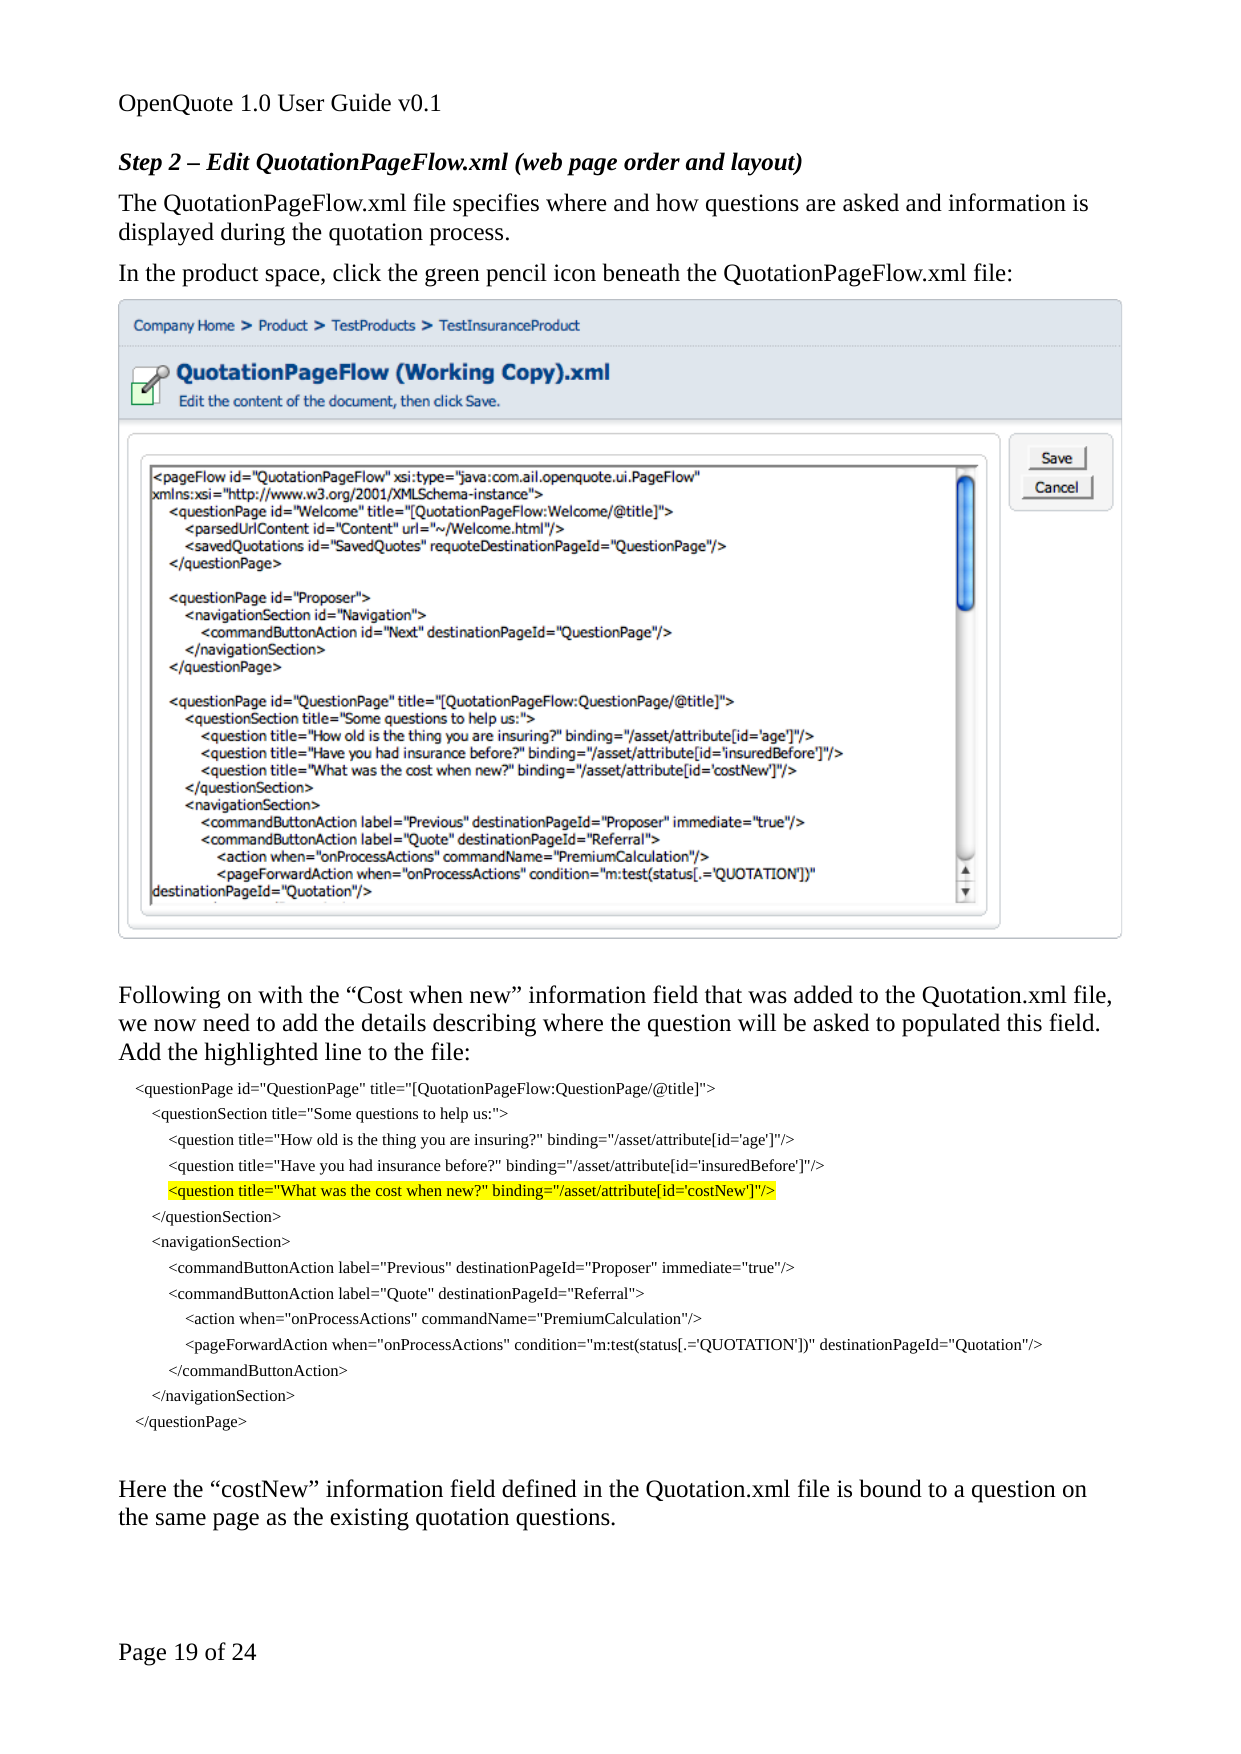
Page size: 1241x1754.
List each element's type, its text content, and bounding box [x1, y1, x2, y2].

text </commandButtonAction> [118, 1360, 1122, 1379]
text <action when="onProcessActions" commandName="PremiumCalculation"/> [118, 1309, 1122, 1328]
text </questionSection> [118, 1207, 1122, 1226]
text Step 2 – Edit QuotationPageFlow.xml (web page order and layout) [118, 147, 1122, 176]
text <pageForwardAction when="onProcessActions" condition="m:test(status[.='QUOTATION'])" destinationPageId="Quotation"/> [118, 1335, 1122, 1354]
text The QuotationPageFlow.xml file specifies where and how questions are asked and information is displayed during the quotation process. [118, 188, 1122, 246]
text <question title="Have you had insurance before?" binding="/asset/attribute[id='insuredBefore']"/> [118, 1155, 1122, 1174]
text <navigationSection> [118, 1232, 1122, 1251]
text Following on with the “Cost when new” information field that was added to the Quotation.xml file, we now need to add the details describing where the question will be asked to populated this field. Add the highlighted line to the file: [118, 980, 1122, 1066]
text <commandButtonAction label="Quote" destinationPageId="Referral"> [118, 1283, 1122, 1303]
text <question title="How old is the thing you are insuring?" binding="/asset/attribute[id='age']"/> [118, 1130, 1122, 1149]
text </questionPage> [118, 1412, 1122, 1431]
text <commandButtonAction label="Previous" destinationPageId="Proposer" immediate="true"/> [118, 1258, 1122, 1277]
text In the product space, click the green pencil icon beneath the QuotationPageFlow.xml file: [118, 258, 1122, 287]
text </navigationSection> [118, 1386, 1122, 1405]
text <questionPage id="QuestionPage" title="[QuotationPageFlow:QuestionPage/@title]"> [118, 1078, 1122, 1098]
picture [118, 299, 1123, 939]
text Here the “costNew” information field defined in the Quotation.xml file is bound to a question on the same page as the existing quotation questions. [118, 1474, 1122, 1531]
text <question title="What was the cost when new?" binding="/asset/attribute[id='costNew']"/> [118, 1181, 1122, 1200]
text <questionSection title="Some questions to help us:"> [118, 1104, 1122, 1123]
